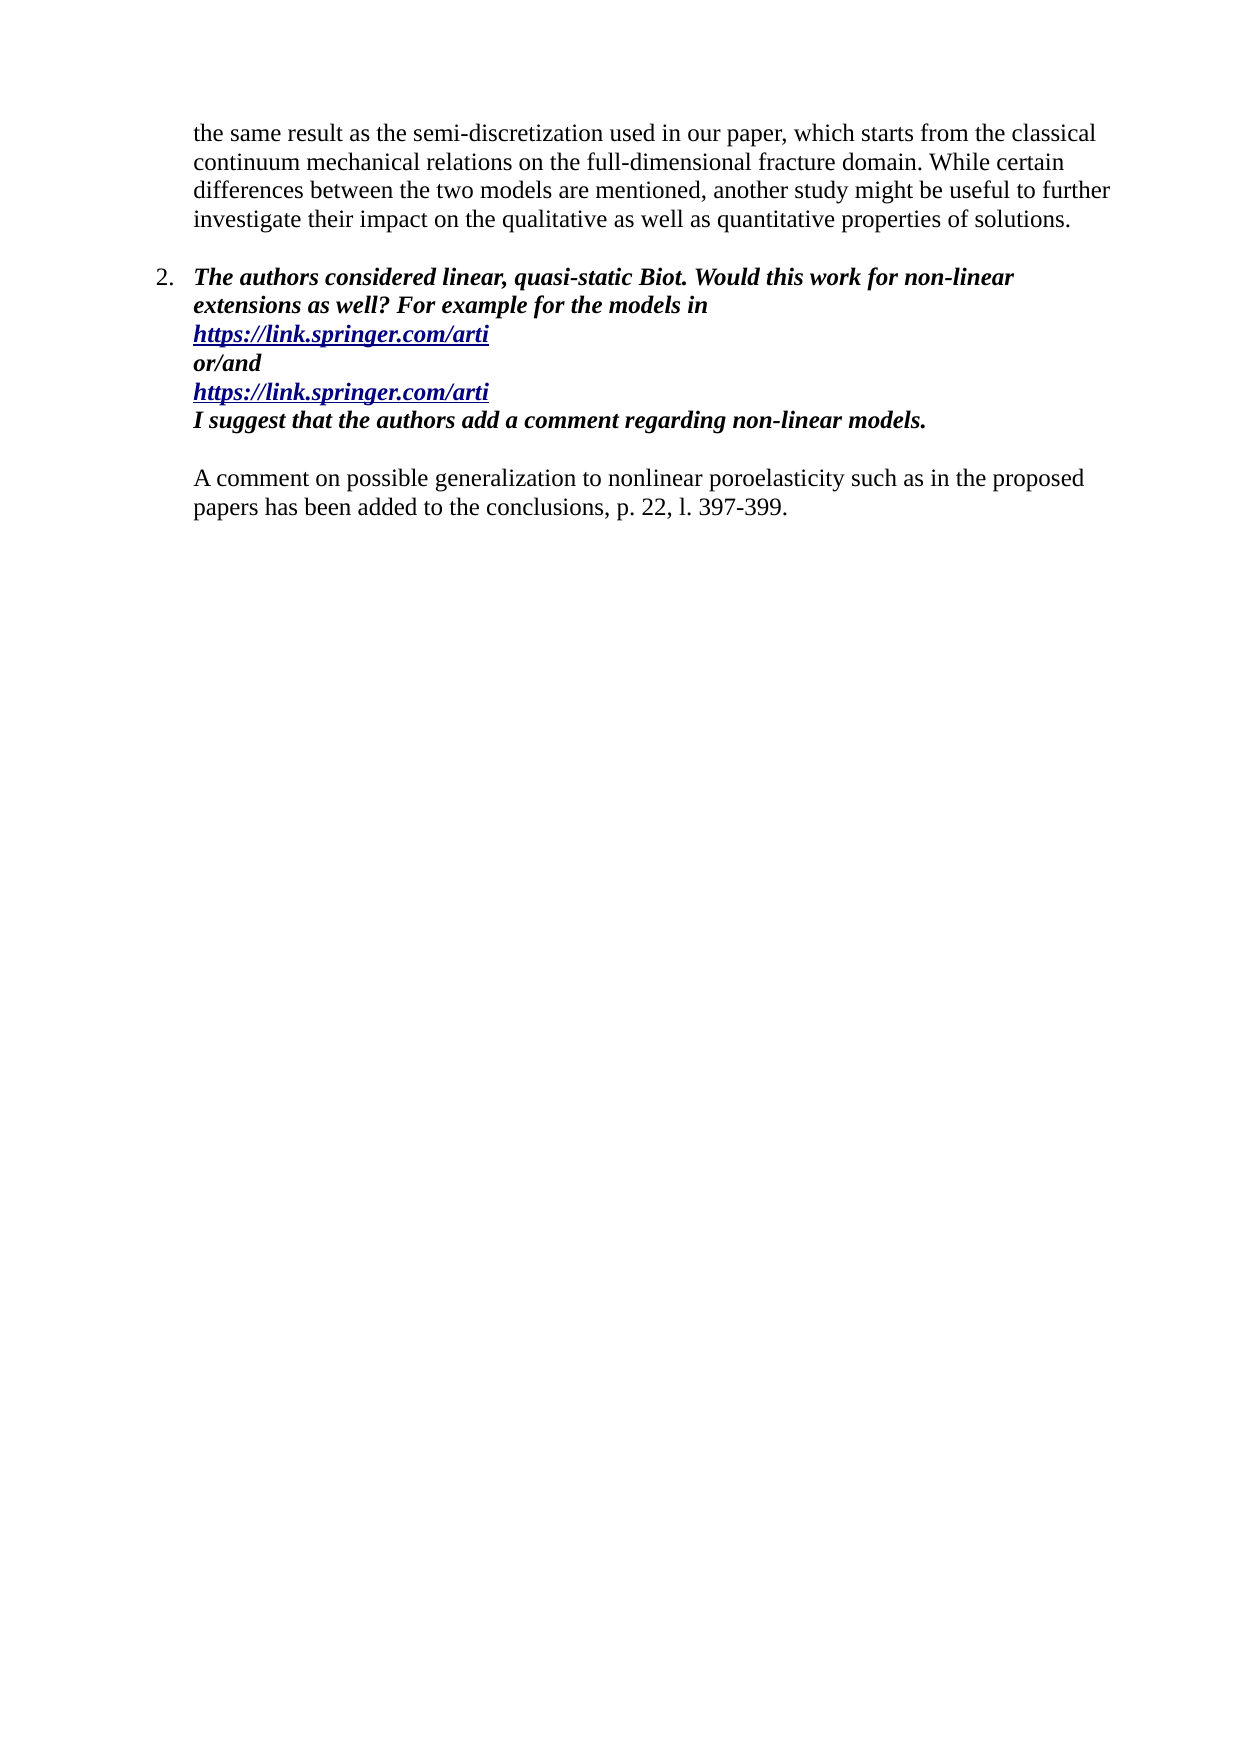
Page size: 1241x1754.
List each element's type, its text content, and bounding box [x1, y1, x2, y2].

list the same result as the semi-discretization used in our paper, which starts from the classical continuum mechanical relations on the full-dimensional fracture domain. While certain differences between the two models are mentioned, another study might be useful to further investigate their impact on the qualitative as well as quantitative properties of solutions. [156, 118, 1122, 233]
list The authors considered linear, quasi-static Biot. Would this work for non-linear extensions as well? For example for the models in https://link.springer.com/arti or/and https://link.springer.com/arti I suggest that the authors add a comment regarding non-linear models. A comment on possible generalization to nonlinear poroelasticity such as in the proposed papers has been added to the conclusions, p. 22, l. 397-399. [156, 262, 1122, 521]
